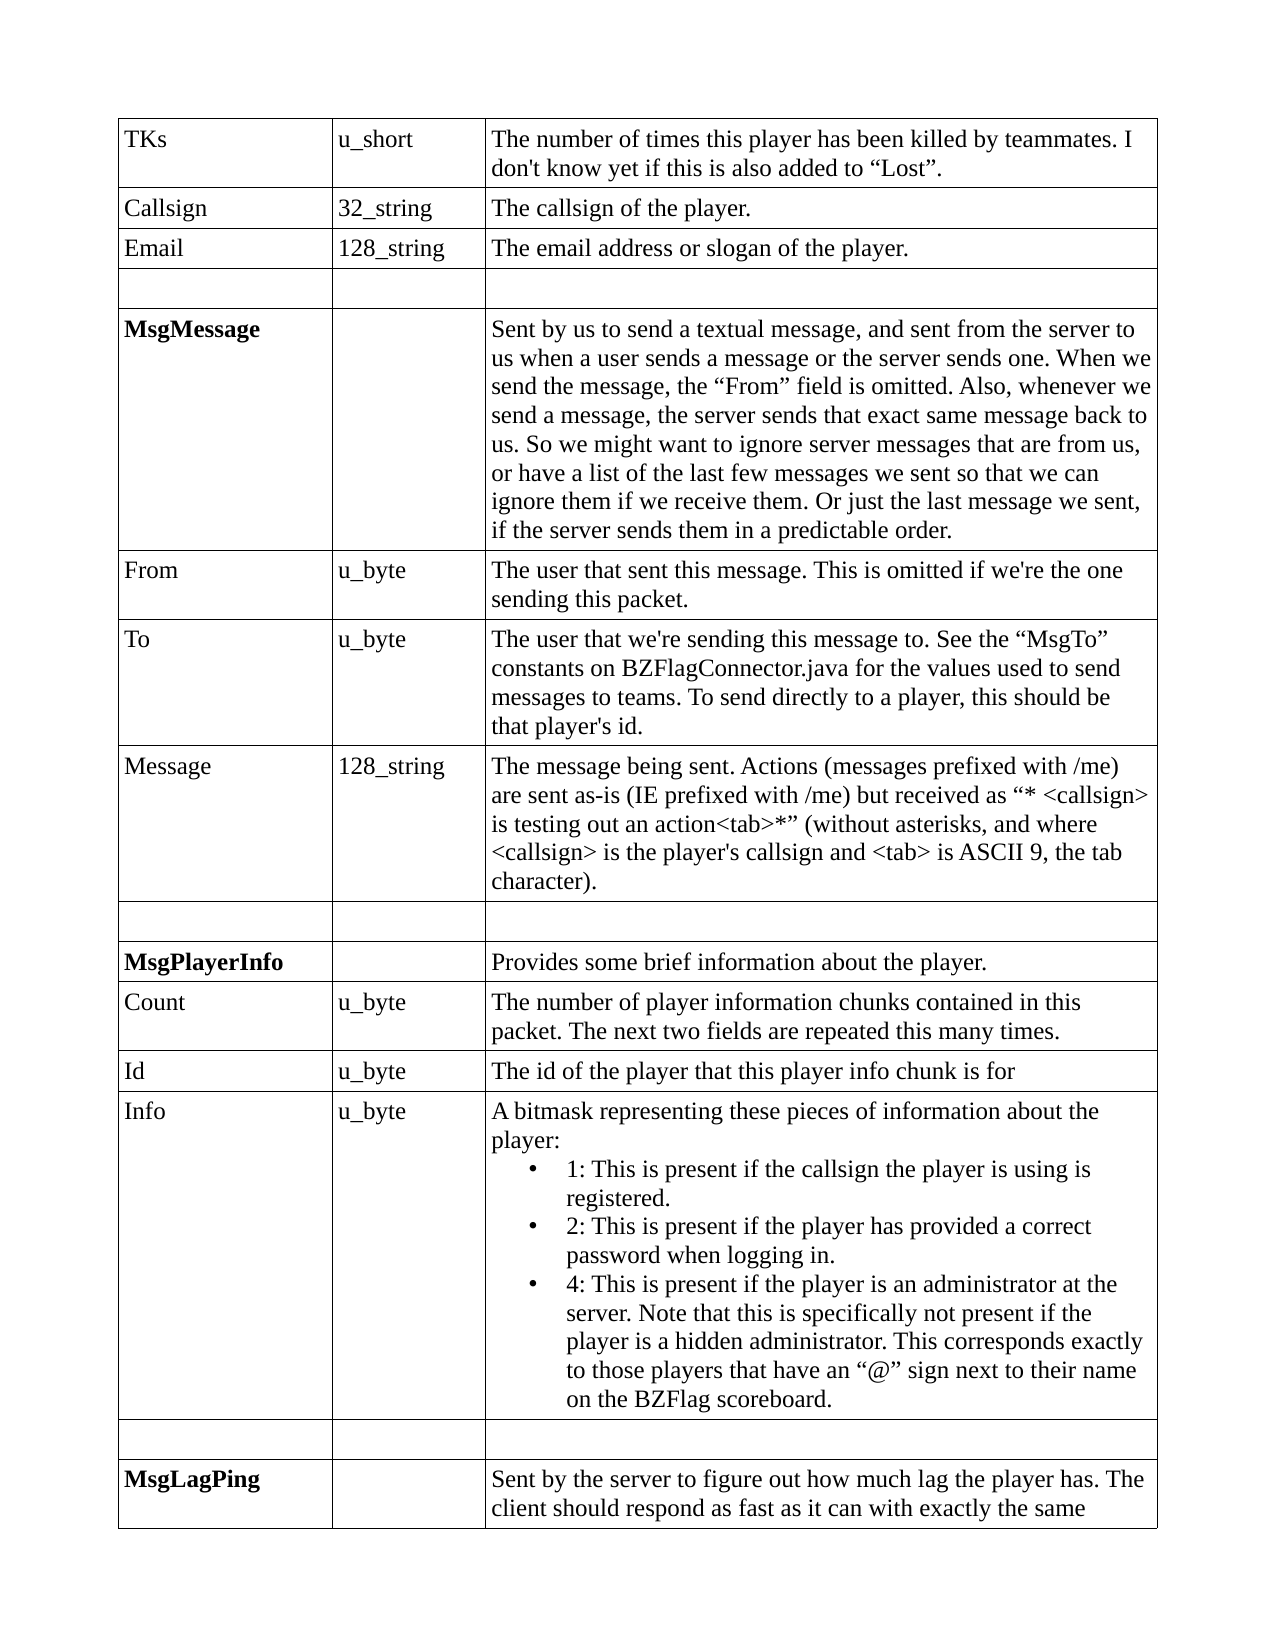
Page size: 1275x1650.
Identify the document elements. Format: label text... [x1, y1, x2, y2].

table_cell u_short [333, 119, 485, 187]
table_cell Id [119, 1051, 332, 1091]
table_cell Sent by us to send a textual message, and sent from the server to us when a user sends a message or the server sends one. When we send the message, the “From” field is omitted. Also, whenever we send a message, the server sends that exact same message back to us. So we might want to ignore server messages that are from us, or have a list of the last few messages we sent so that we can ignore them if we receive them. Or just the last message we sent, if the server sends them in a predictable order. [486, 309, 1157, 550]
table_cell [486, 902, 1157, 941]
table_cell 32_string [333, 188, 485, 227]
table_cell u_byte [333, 1092, 485, 1418]
table_cell Info [119, 1092, 332, 1418]
table_cell Callsign [119, 188, 332, 227]
table_cell [119, 902, 332, 941]
table_cell u_byte [333, 1051, 485, 1091]
table_cell Count [119, 982, 332, 1050]
table_cell TKs [119, 119, 332, 187]
table_cell From [119, 551, 332, 619]
table_cell [333, 1420, 485, 1459]
table_cell 128_string [333, 746, 485, 901]
table_cell MsgMessage [119, 309, 332, 550]
table_cell 128_string [333, 229, 485, 268]
table_cell u_byte [333, 982, 485, 1050]
table_cell The email address or slogan of the player. [486, 229, 1157, 268]
table_cell [333, 1460, 485, 1528]
table_cell The number of times this player has been killed by teammates. I don't know yet if this is also added to “Lost”. [486, 119, 1157, 187]
table_cell [486, 1420, 1157, 1459]
table_cell [333, 269, 485, 308]
table_cell [333, 942, 485, 981]
table_cell To [119, 620, 332, 745]
table_cell MsgPlayerInfo [119, 942, 332, 981]
table_cell The id of the player that this player info chunk is for [486, 1051, 1157, 1091]
table_cell [333, 309, 485, 550]
table_cell [486, 269, 1157, 308]
table_cell u_byte [333, 620, 485, 745]
table_cell The message being sent. Actions (messages prefixed with /me) are sent as-is (IE prefixed with /me) but received as “* <callsign> is testing out an action<tab>*” (without asterisks, and where <callsign> is the player's callsign and <tab> is ASCII 9, the tab character). [486, 746, 1157, 901]
table_cell Email [119, 229, 332, 268]
table_cell Provides some brief information about the player. [486, 942, 1157, 981]
table_cell The number of player information chunks contained in this packet. The next two fields are repeated this many times. [486, 982, 1157, 1050]
table_cell [119, 1420, 332, 1459]
table_cell MsgLagPing [119, 1460, 332, 1528]
table_cell [119, 269, 332, 308]
table_cell The callsign of the player. [486, 188, 1157, 227]
table_cell The user that we're sending this message to. See the “MsgTo” constants on BZFlagConnector.java for the values used to send messages to teams. To send directly to a player, this should be that player's id. [486, 620, 1157, 745]
table_cell Message [119, 746, 332, 901]
table_cell The user that sent this message. This is omitted if we're the one sending this packet. [486, 551, 1157, 619]
table_cell [333, 902, 485, 941]
table_cell A bitmask representing these pieces of information about the player: 1: This is present if the callsign the player is using is registered. 2: This is present if the player has provided a correct password when logging in. 4: This is present if the player is an administrator at the server. Note that this is specifically not present if the player is a hidden administrator. This corresponds exactly to those players that have an “@” sign next to their name on the BZFlag scoreboard. [486, 1092, 1157, 1418]
table_cell u_byte [333, 551, 485, 619]
table_cell Sent by the server to figure out how much lag the player has. The client should respond as fast as it can with exactly the same [486, 1460, 1157, 1528]
